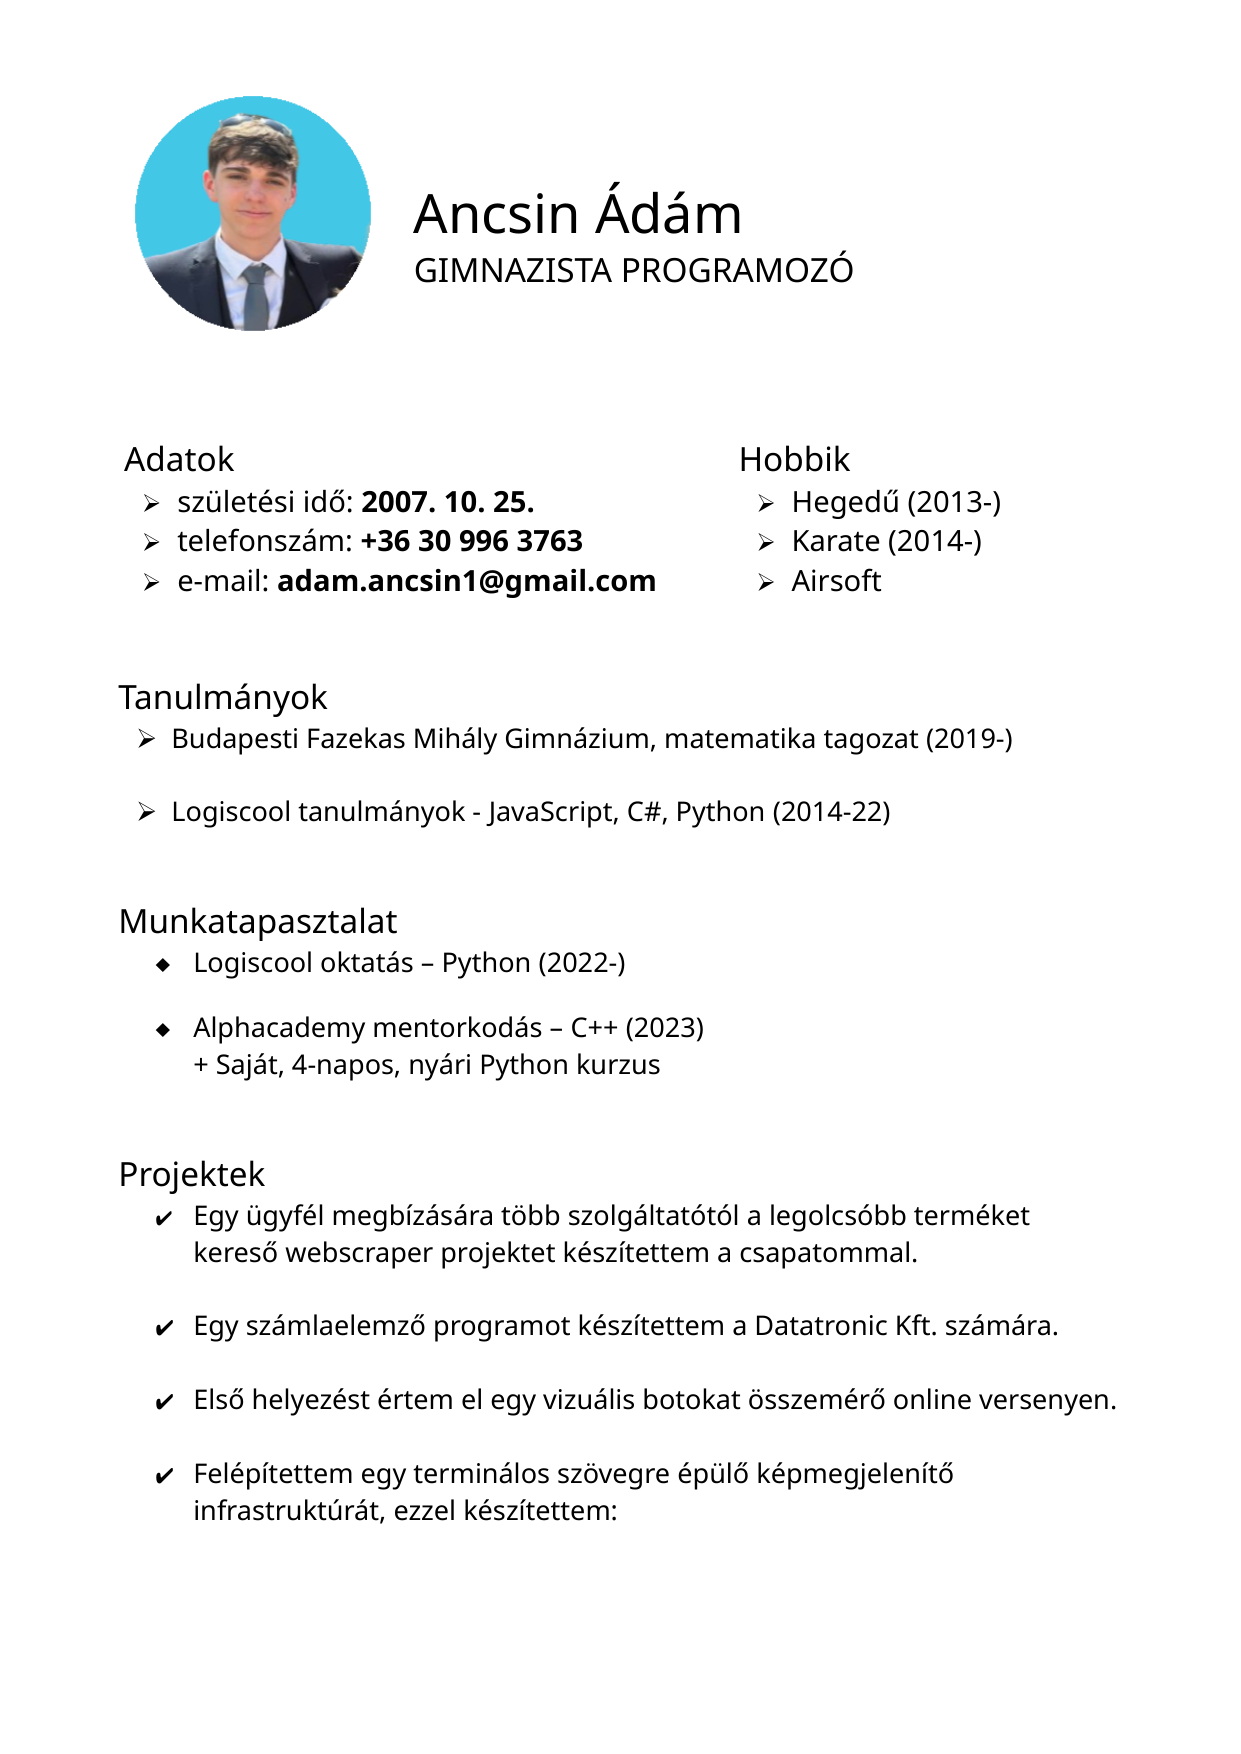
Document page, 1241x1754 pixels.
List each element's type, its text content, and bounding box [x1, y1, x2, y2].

text Ancsin Ádám [374, 176, 1122, 249]
text GIMNAZISTA PROGRAMOZÓ [374, 249, 1122, 291]
text Munkatapasztalat [118, 898, 1122, 943]
text [118, 176, 132, 249]
list Egy számlaelemző programot készítettem a Datatronic Kft. számára. [156, 1307, 1122, 1344]
list Logiscool oktatás – Python (2022-) [156, 943, 1122, 1009]
list Alphacademy mentorkodás – C++ (2023) [156, 1009, 1122, 1046]
table_header Hobbik Hegedű (2013-) Karate (2014-) Airsoft [733, 430, 1122, 606]
list + Saját, 4-napos, nyári Python kurzus [156, 1046, 1122, 1083]
text [118, 249, 132, 291]
table_header Adatok születési idő: 2007. 10. 25. telefonszám: +36 30 996 3763 e-mail: adam.ancsin1@gmail.com [118, 430, 733, 606]
list Budapesti Fazekas Mihály Gimnázium, matematika tagozat (2019-) [136, 719, 1122, 793]
text Projektek [118, 1151, 1122, 1196]
list Logiscool tanulmányok - JavaScript, C#, Python (2014-22) [136, 793, 1122, 830]
picture [132, 93, 374, 334]
list Első helyezést értem el egy vizuális botokat összemérő online versenyen. [156, 1381, 1122, 1417]
text Tanulmányok [118, 674, 1122, 719]
list Felépítettem egy terminálos szövegre épülő képmegjelenítő infrastruktúrát, ezzel készítettem: [156, 1454, 1122, 1565]
list Egy ügyfél megbízására több szolgáltatótól a legolcsóbb terméket kereső webscraper projektet készítettem a csapatommal. [156, 1196, 1122, 1270]
